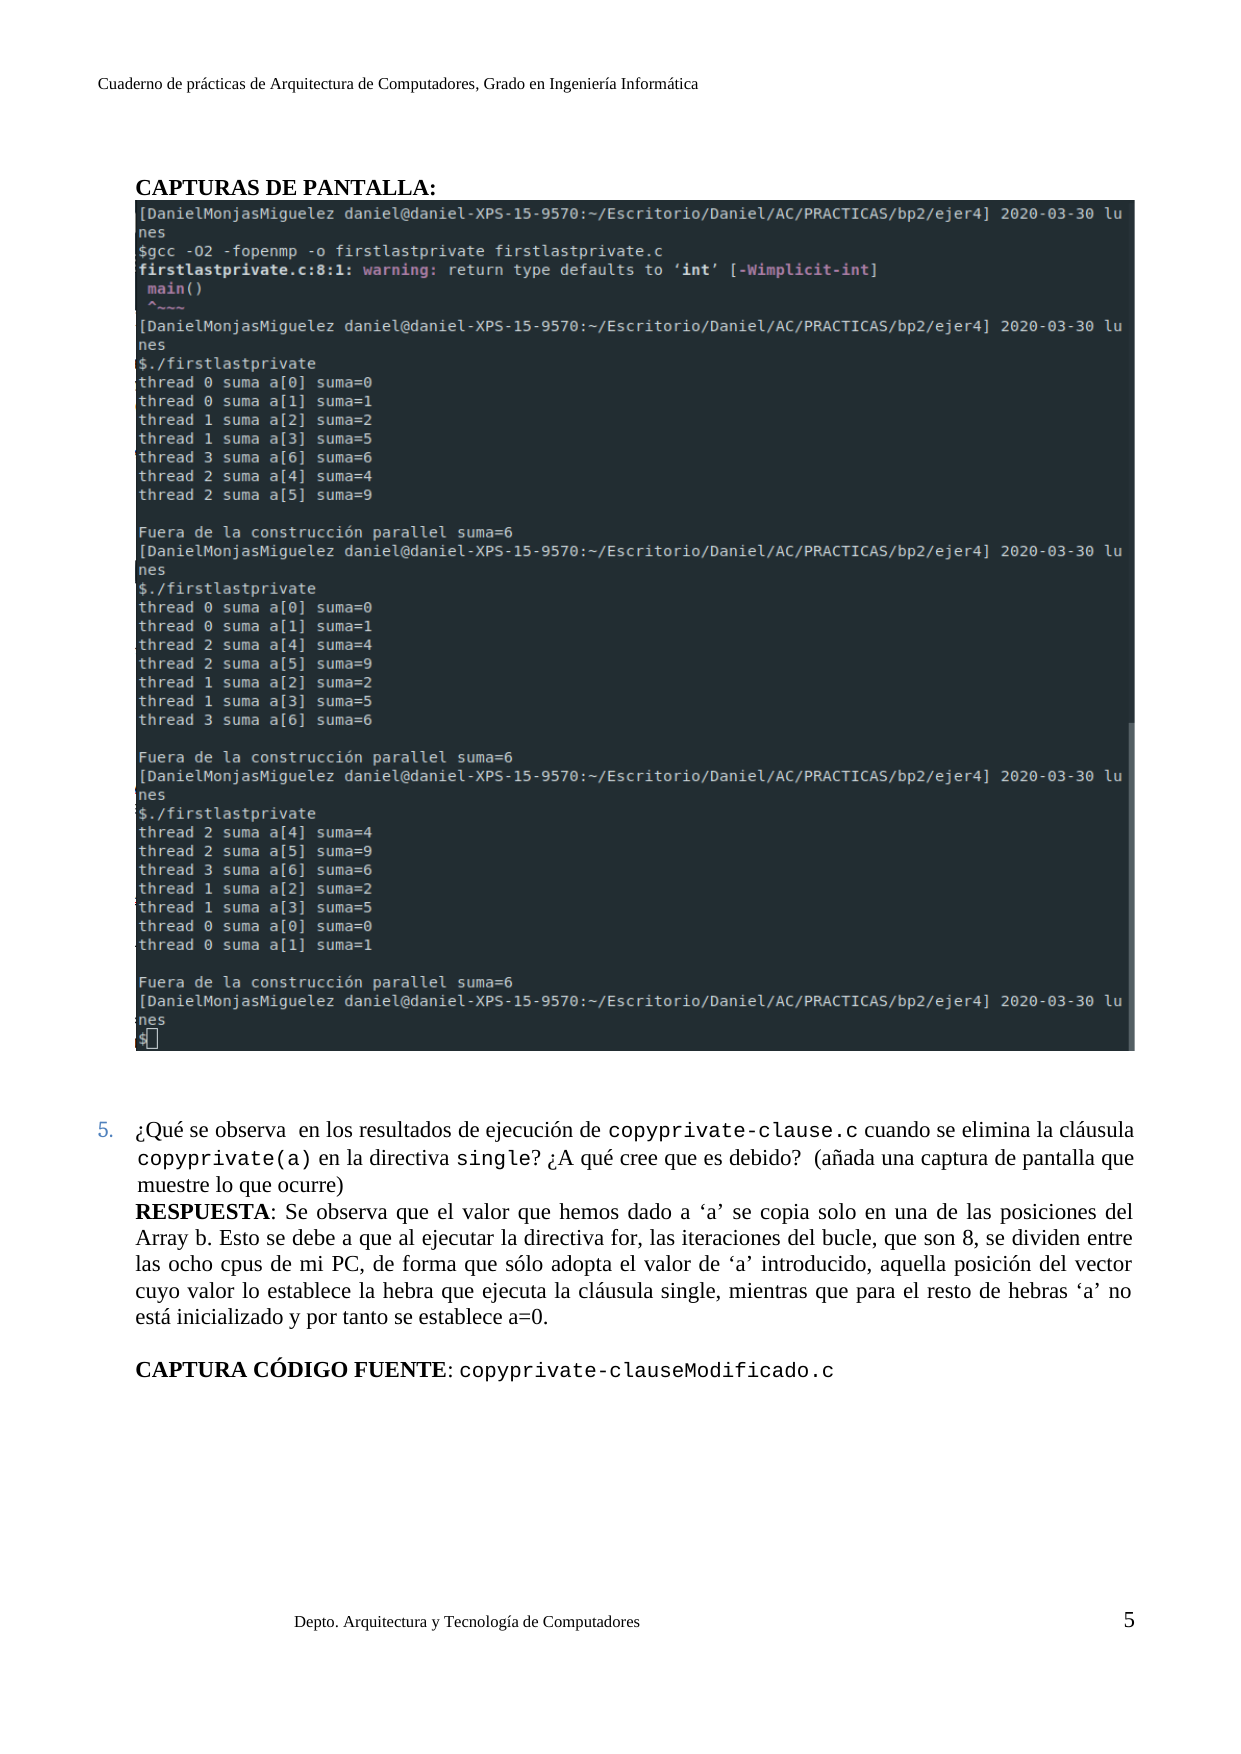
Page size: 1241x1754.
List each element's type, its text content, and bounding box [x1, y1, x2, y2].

text RESPUESTA: Se observa que el valor que hemos dado a ‘a’ se copia solo en una de las posiciones del Array b. Esto se debe a que al ejecutar la directiva for, las iteraciones del bucle, que son 8, se dividen entre las ocho cpus de mi PC, de forma que sólo adopta el valor de ‘a’ introducido, aquella posición del vector cuyo valor lo establece la hebra que ejecuta la cláusula single, mientras que para el resto de hebras ‘a’ no está inicializado y por tanto se establece a=0. [135, 1198, 1135, 1329]
text CAPTURAS DE PANTALLA: [135, 174, 1135, 200]
text CAPTURA CÓDIGO FUENTE: copyprivate-clauseModificado.c [135, 1356, 1135, 1383]
picture [135, 200, 1135, 1051]
list ¿Qué se observa en los resultados de ejecución de copyprivate-clause.c cuando se elimina la cláusula copyprivate(a) en la directiva single? ¿A qué cree que es debido? (añada una captura de pantalla que muestre lo que ocurre) [98, 1116, 1135, 1198]
